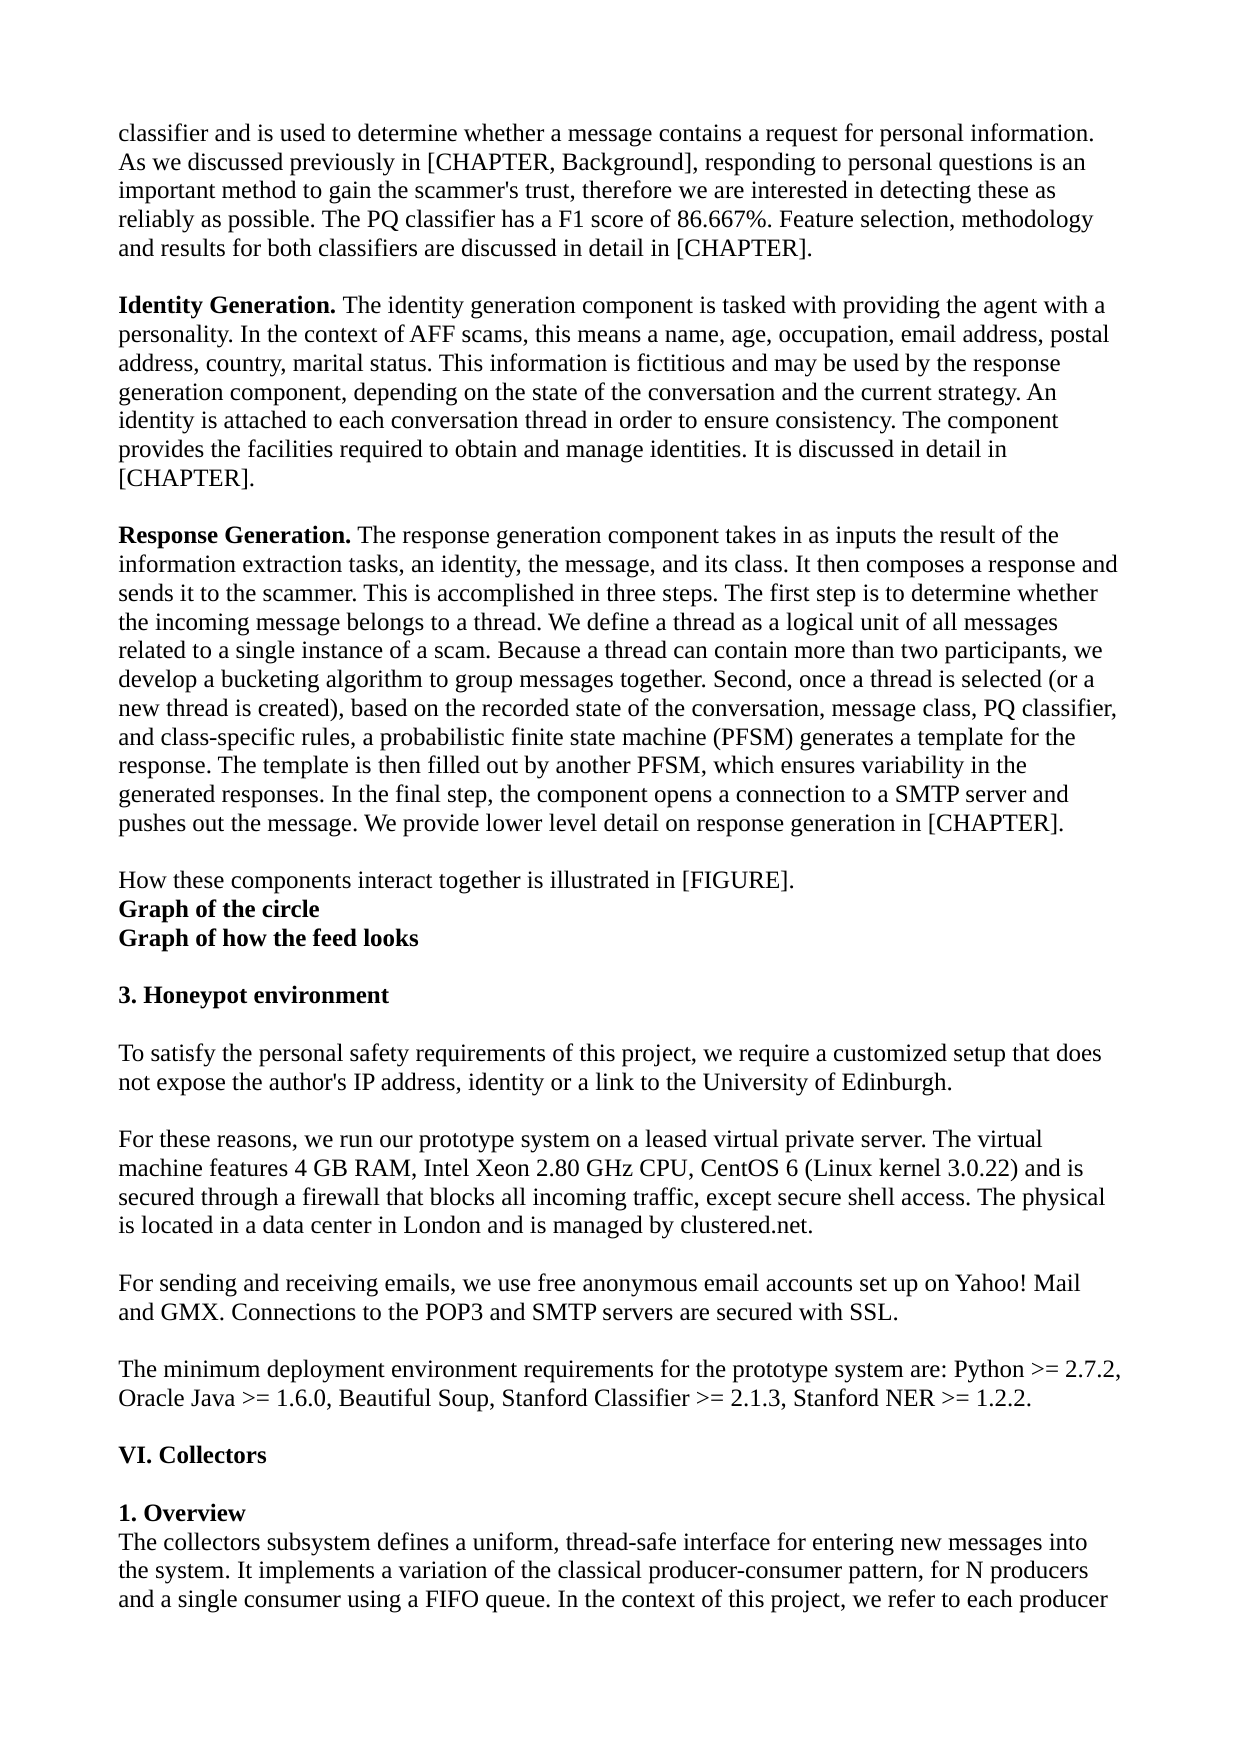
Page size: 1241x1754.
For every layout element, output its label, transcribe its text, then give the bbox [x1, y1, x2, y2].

text The collectors subsystem defines a uniform, thread-safe interface for entering new messages into the system. It implements a variation of the classical producer-consumer pattern, for N producers and a single consumer using a FIFO queue. In the context of this project, we refer to each producer [118, 1527, 1122, 1613]
text Graph of how the feed looks [118, 923, 1122, 952]
text classifier and is used to determine whether a message contains a request for personal information. As we discussed previously in [CHAPTER, Background], responding to personal questions is an important method to gain the scammer's trust, therefore we are interested in detecting these as reliably as possible. The PQ classifier has a F1 score of 86.667%. Feature selection, methodology and results for both classifiers are discussed in detail in [CHAPTER]. [118, 118, 1122, 262]
text 1. Overview [118, 1498, 1122, 1527]
text Identity Generation. The identity generation component is tasked with providing the agent with a personality. In the context of AFF scams, this means a name, age, occupation, email address, postal address, country, marital status. This information is fictitious and may be used by the response generation component, depending on the state of the conversation and the current strategy. An identity is attached to each conversation thread in order to ensure consistency. The component provides the facilities required to obtain and manage identities. It is discussed in detail in [CHAPTER]. [118, 291, 1122, 492]
text How these components interact together is illustrated in [FIGURE]. [118, 866, 1122, 894]
text Graph of the circle [118, 894, 1122, 923]
text For these reasons, we run our prototype system on a leased virtual private server. The virtual machine features 4 GB RAM, Intel Xeon 2.80 GHz CPU, CentOS 6 (Linux kernel 3.0.22) and is secured through a firewall that blocks all incoming traffic, except secure shell access. The physical is located in a data center in London and is managed by clustered.net. [118, 1124, 1122, 1239]
text VI. Collectors [118, 1441, 1122, 1469]
text For sending and receiving emails, we use free anonymous email accounts set up on Yahoo! Mail and GMX. Connections to the POP3 and SMTP servers are secured with SSL. [118, 1268, 1122, 1326]
text To satisfy the personal safety requirements of this project, we require a customized setup that does not expose the author's IP address, identity or a link to the University of Edinburgh. [118, 1038, 1122, 1096]
text 3. Honeypot environment [118, 981, 1122, 1009]
text The minimum deployment environment requirements for the prototype system are: Python >= 2.7.2, Oracle Java >= 1.6.0, Beautiful Soup, Stanford Classifier >= 2.1.3, Stanford NER >= 1.2.2. [118, 1354, 1122, 1412]
text Response Generation. The response generation component takes in as inputs the result of the information extraction tasks, an identity, the message, and its class. It then composes a response and sends it to the scammer. This is accomplished in three steps. The first step is to determine whether the incoming message belongs to a thread. We define a thread as a logical unit of all messages related to a single instance of a scam. Because a thread can contain more than two participants, we develop a bucketing algorithm to group messages together. Second, once a thread is selected (or a new thread is created), based on the recorded state of the conversation, message class, PQ classifier, and class-specific rules, a probabilistic finite state machine (PFSM) generates a template for the response. The template is then filled out by another PFSM, which ensures variability in the generated responses. In the final step, the component opens a connection to a SMTP server and pushes out the message. We provide lower level detail on response generation in [CHAPTER]. [118, 521, 1122, 837]
